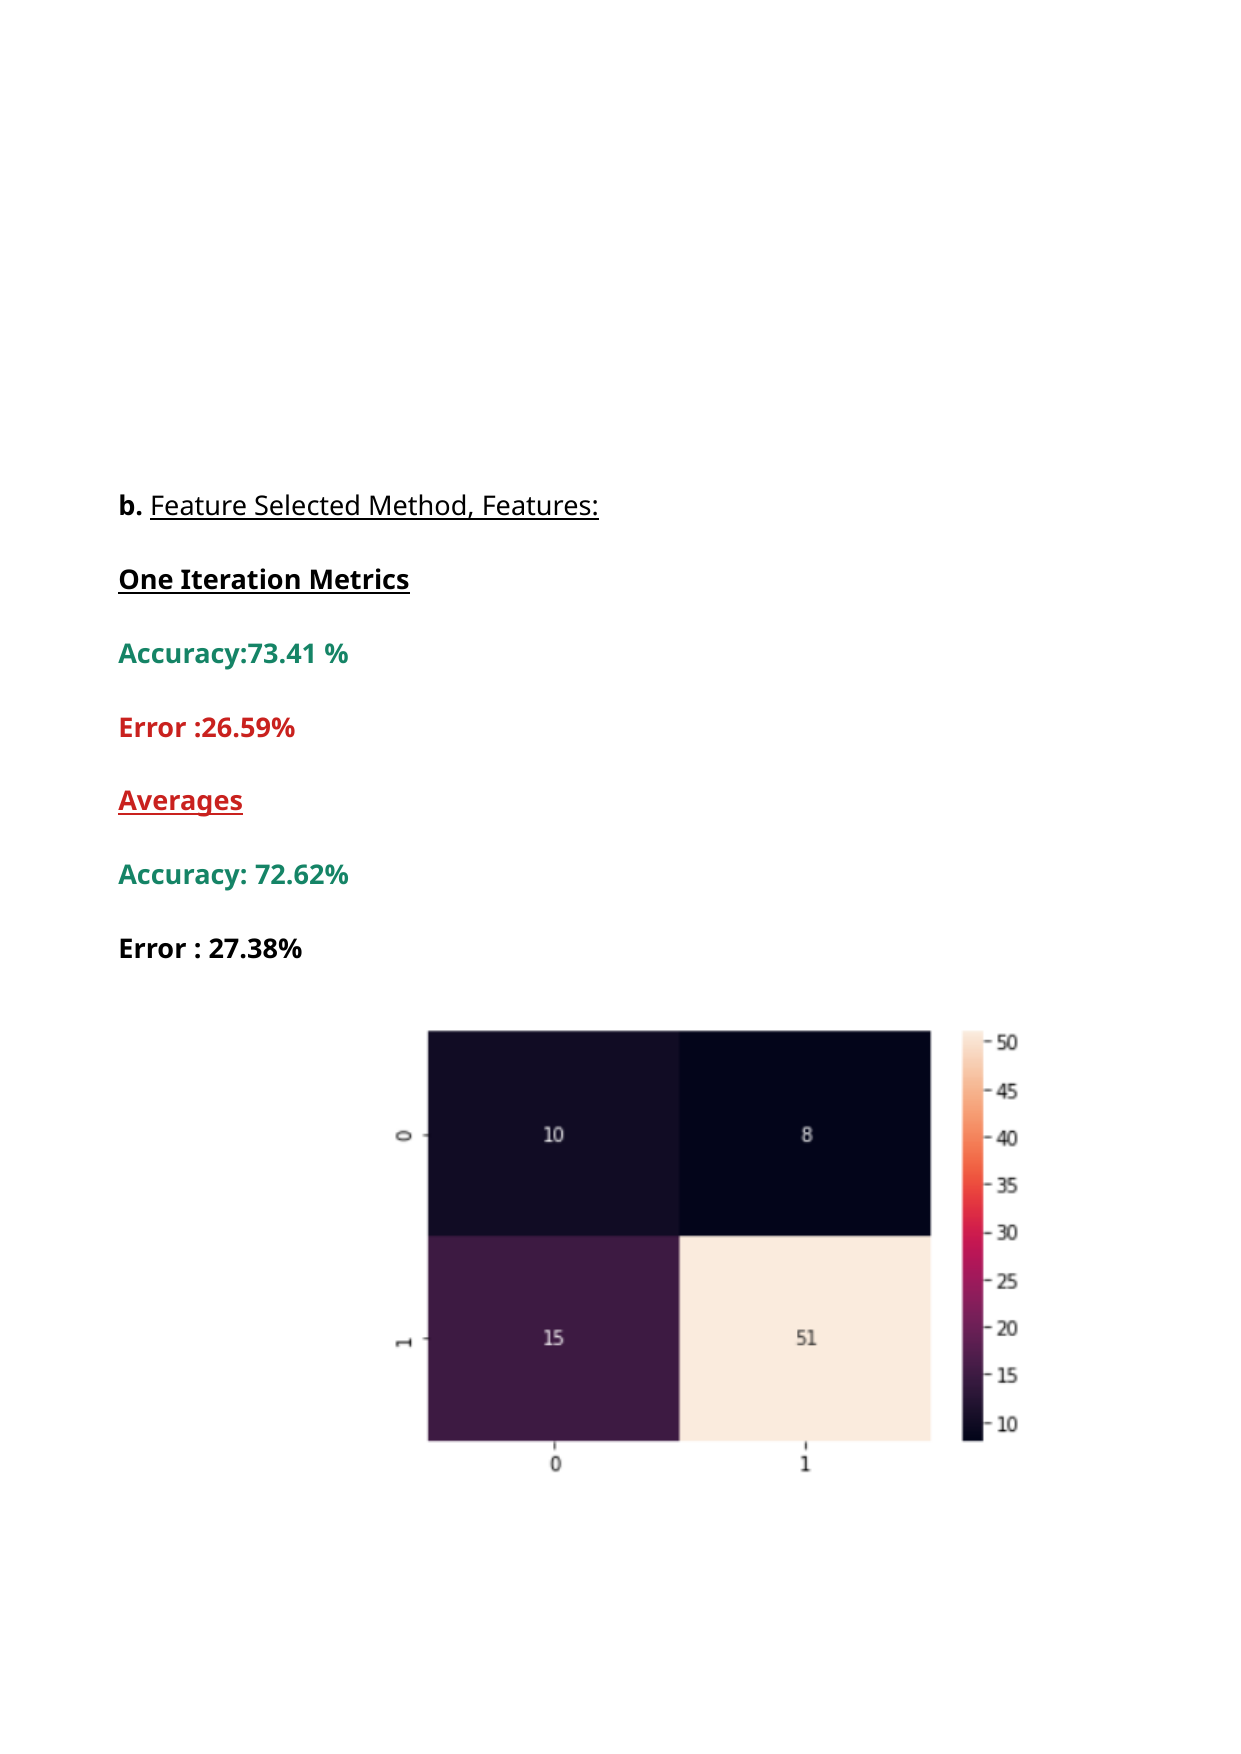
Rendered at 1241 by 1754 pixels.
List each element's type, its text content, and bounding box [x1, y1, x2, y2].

text Accuracy:73.41 % [118, 634, 1122, 671]
text Error : 27.38% [118, 929, 1122, 966]
text Accuracy: 72.62% [118, 856, 1122, 892]
text Error :26.59% [118, 708, 1122, 745]
text b. Feature Selected Method, Features: [118, 487, 1122, 524]
text One Iteration Metrics [118, 561, 1122, 597]
picture [388, 1012, 1029, 1477]
text Averages [118, 782, 1122, 819]
